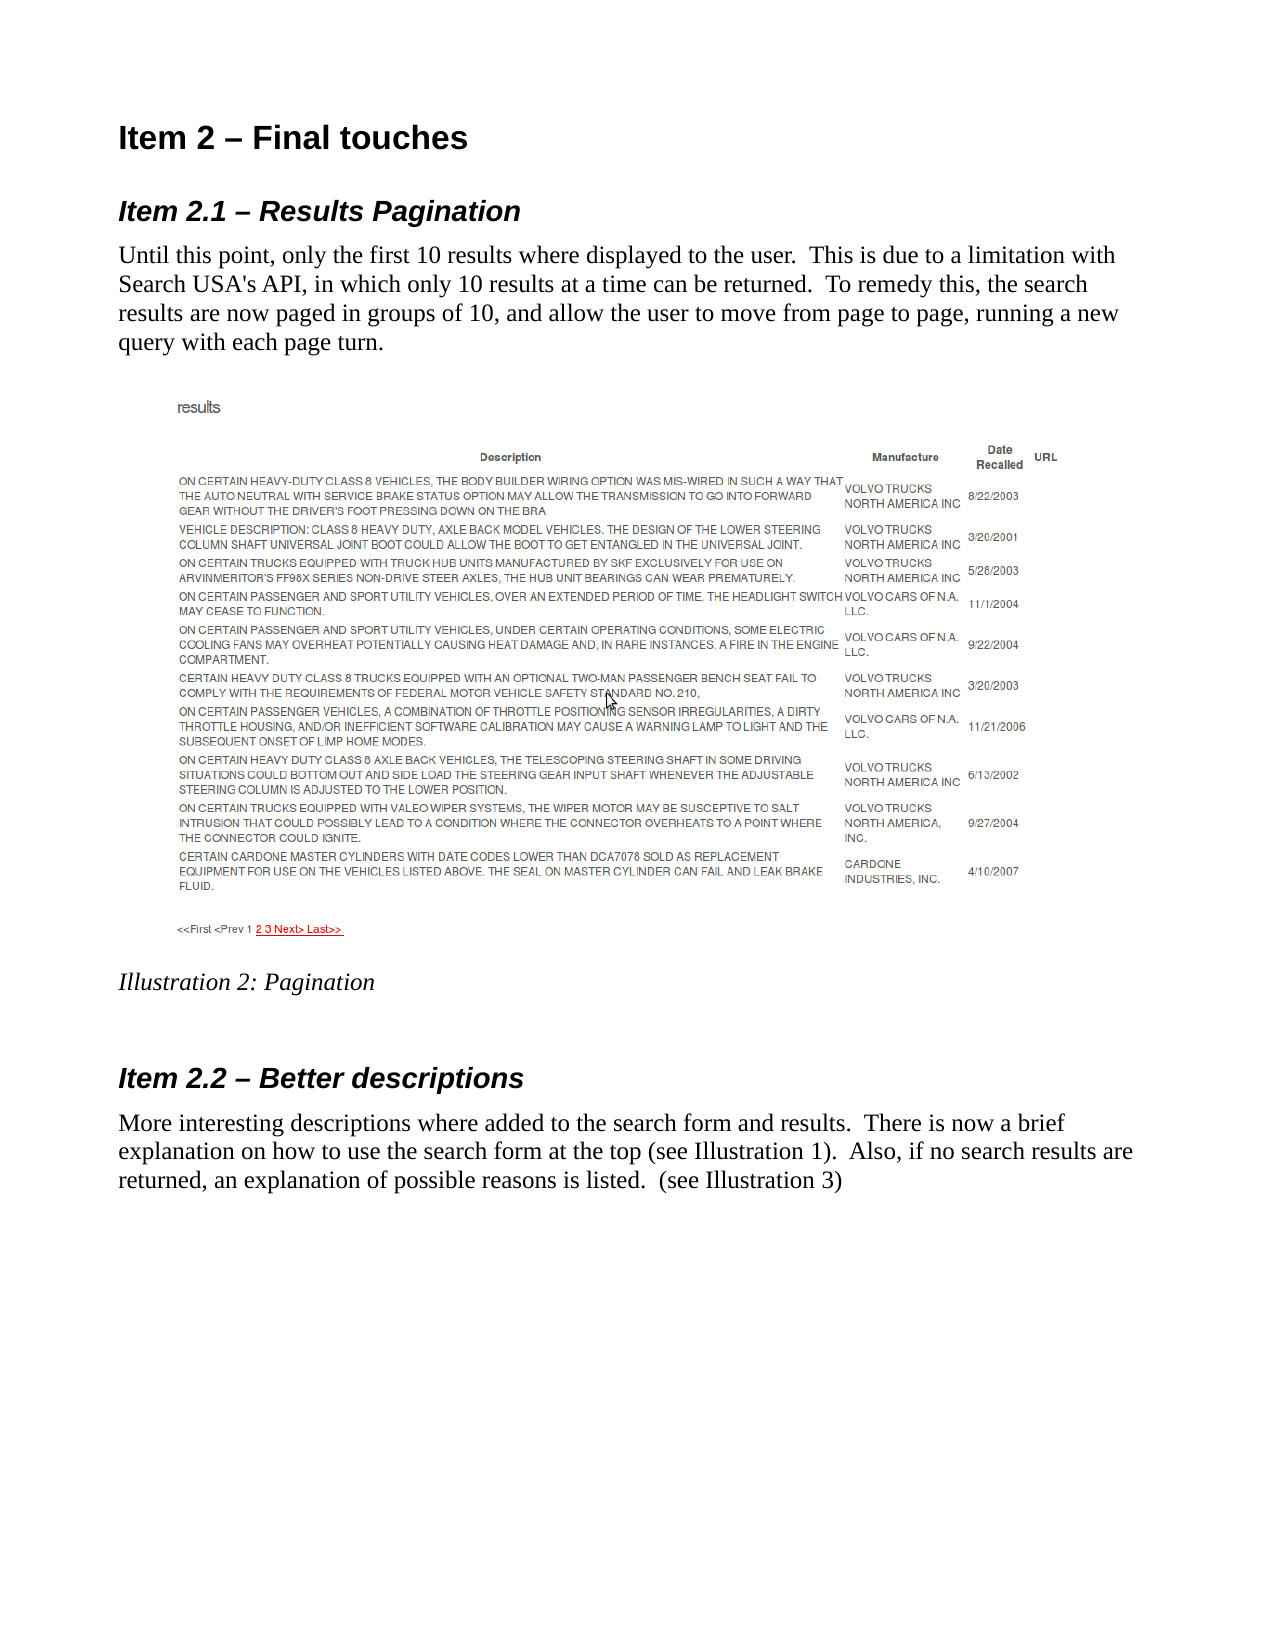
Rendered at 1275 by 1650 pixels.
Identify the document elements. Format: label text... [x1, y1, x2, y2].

picture [118, 380, 1158, 967]
text More interesting descriptions where added to the search form and results. There is now a brief explanation on how to use the search form at the top (see Illustration 1). Also, if no search results are returned, an explanation of possible reasons is listed. (see Illustration 3) [118, 1108, 1157, 1194]
text Illustration 2: Pagination [118, 967, 1157, 995]
subtitle Item 2.1 – Results Pagination [118, 194, 1157, 228]
subtitle Item 2 – Final touches [118, 118, 1157, 157]
text Until this point, only the first 10 results where displayed to the user. This is due to a limitation with Search USA's API, in which only 10 results at a time can be returned. To remedy this, the search results are now paged in groups of 10, and allow the user to move from page to page, running a new query with each page turn. [118, 240, 1157, 355]
subtitle Item 2.2 – Better descriptions [118, 1062, 1157, 1095]
